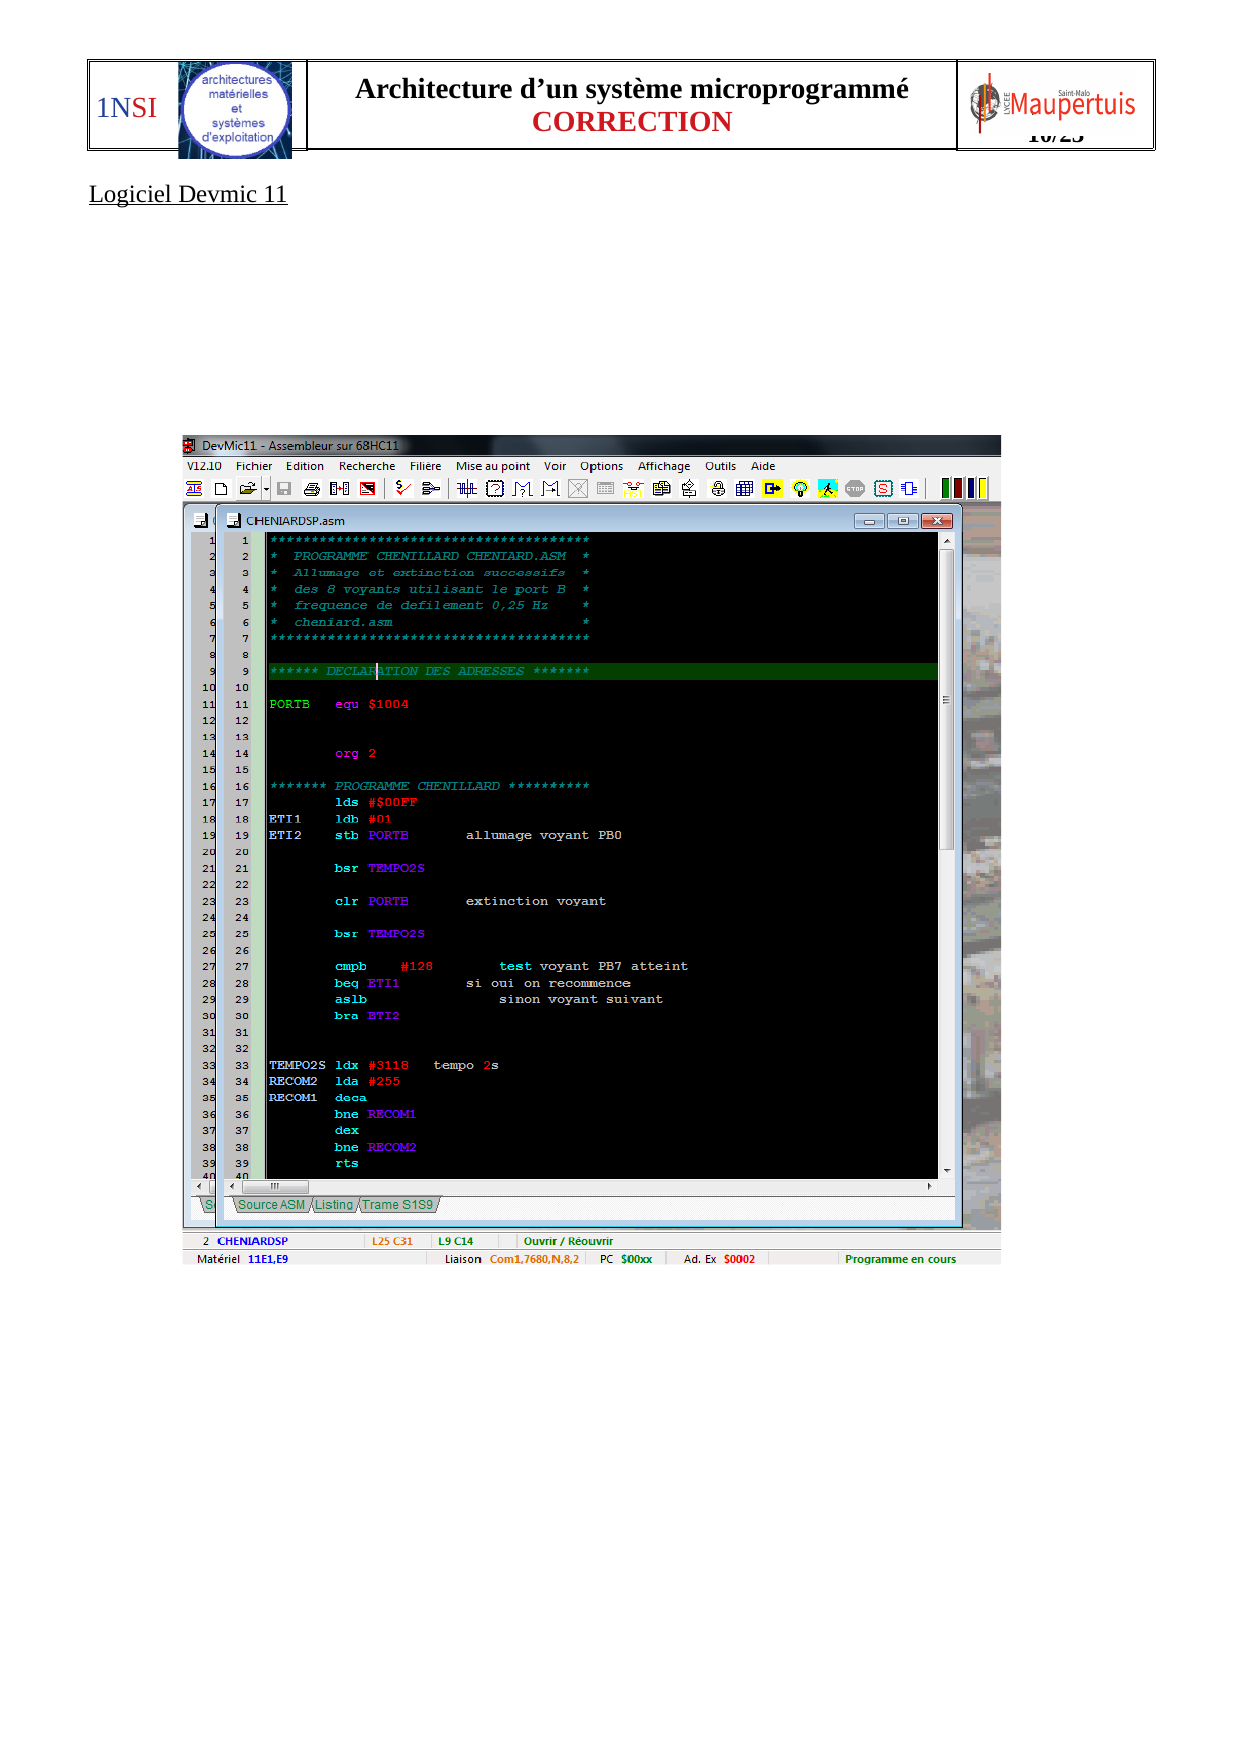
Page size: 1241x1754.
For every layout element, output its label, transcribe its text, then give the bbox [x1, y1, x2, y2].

text Logiciel Devmic 11 [88, 179, 1181, 207]
picture [178, 62, 292, 159]
picture [970, 70, 1137, 136]
picture [182, 435, 1002, 1265]
